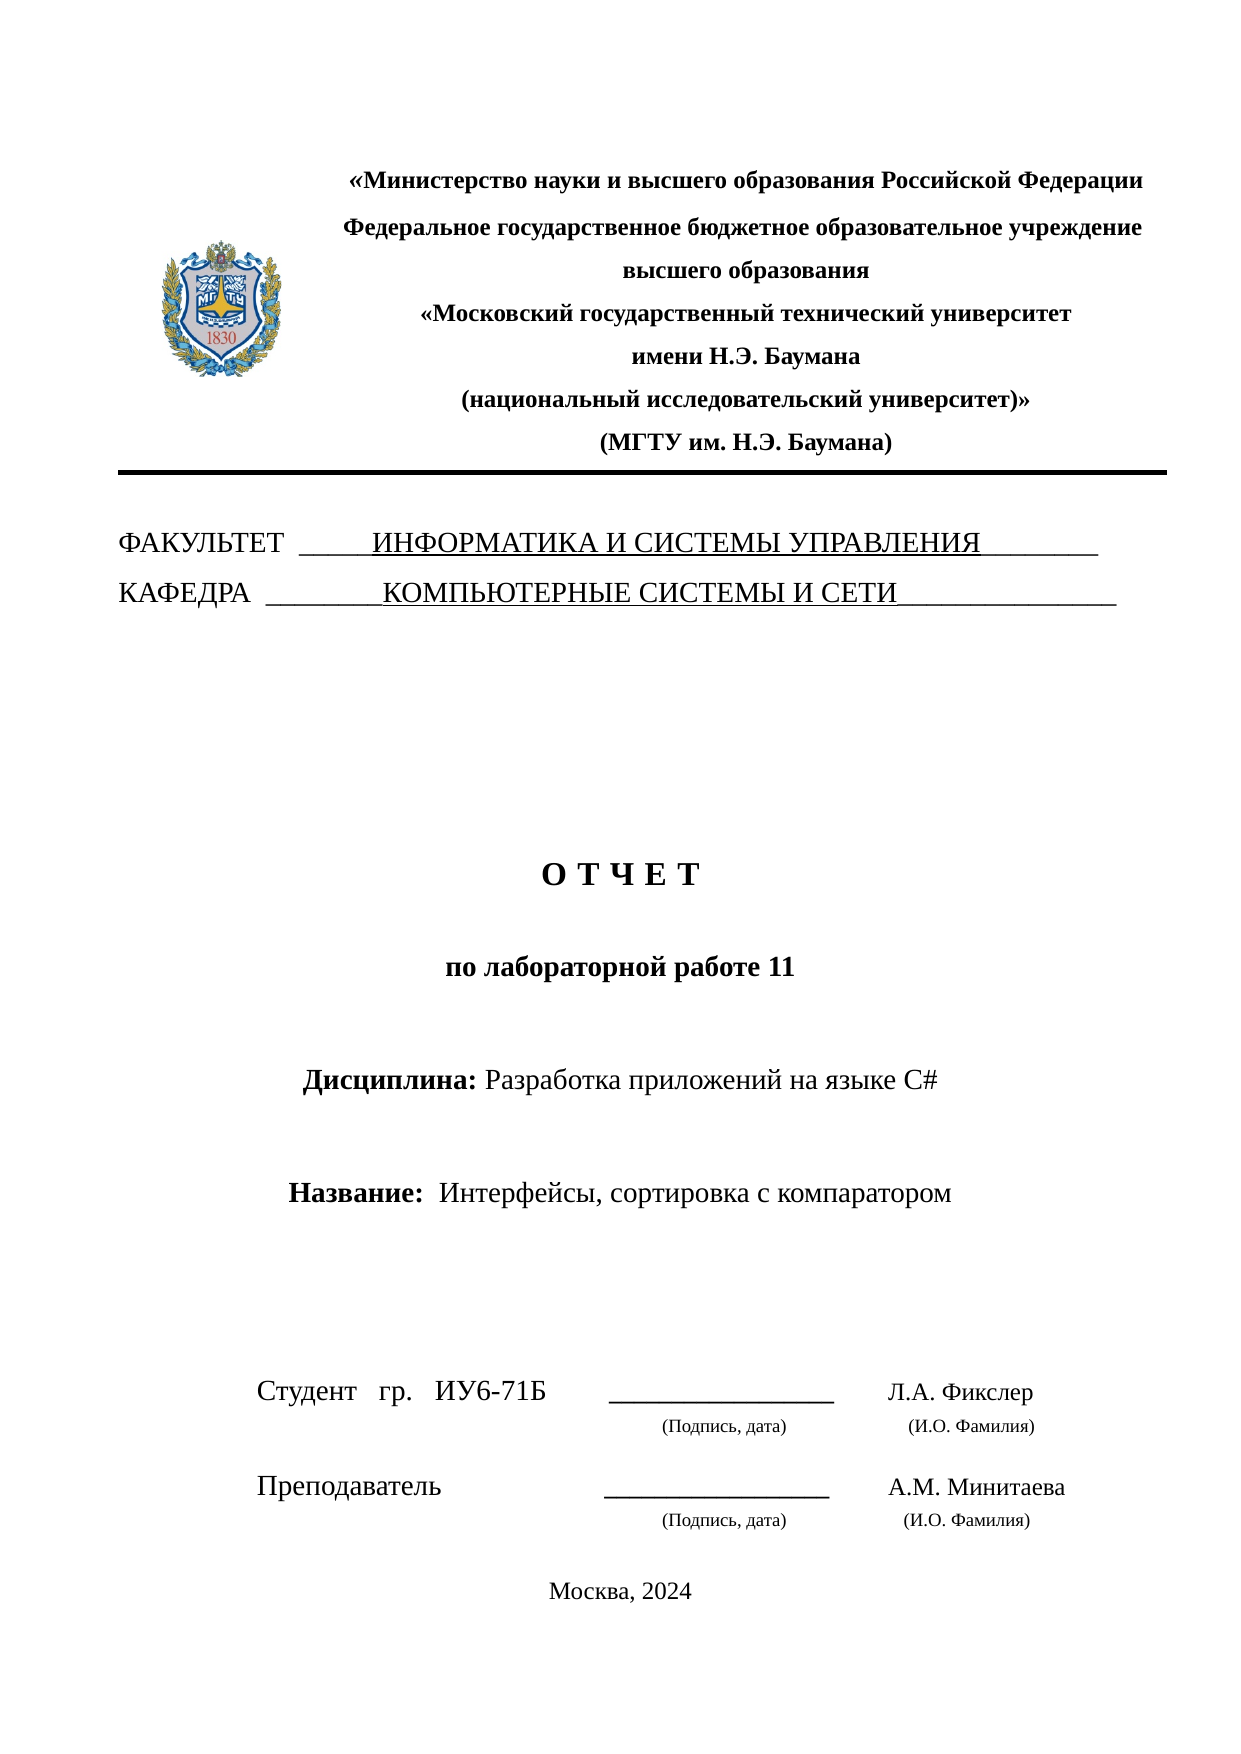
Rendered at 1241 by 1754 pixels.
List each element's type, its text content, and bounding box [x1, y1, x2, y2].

table_header [118, 161, 325, 470]
text (Подпись, дата) (И.О. Фамилия) [118, 1502, 1122, 1533]
subtitle ОТЧЕТ [118, 854, 1122, 892]
text КАФЕДРА ________КОМПЬЮТЕРНЫЕ СИСТЕМЫ И СЕТИ_______________ [118, 576, 1122, 609]
text Дисциплина: Разработка приложений на языке C# [118, 1062, 1122, 1096]
text Название: Интерфейсы, сортировка с компаратором [118, 1175, 1122, 1208]
text Преподаватель __________________ А.М. Минитаева [118, 1471, 1122, 1502]
subtitle ФАКУЛЬТЕТ _____ИНФОРМАТИКА И СИСТЕМЫ УПРАВЛЕНИЯ________ [118, 525, 1122, 559]
text Студент гр. ИУ6-71Б __________________ Л.А. Фикслер [118, 1376, 1122, 1407]
text по лабораторной работе 11 [118, 949, 1122, 983]
text Москва, 2024 [118, 1576, 1122, 1605]
text (Подпись, дата) (И.О. Фамилия) [118, 1407, 1122, 1438]
picture [161, 240, 282, 377]
table_header «Министерство науки и высшего образования Российской Федерации Федеральное государственное бюджетное образовательное учреждение высшего образования «Московский государственный технический университет имени Н.Э. Баумана (национальный исследовательский университет)» (МГТУ им. Н.Э. Баумана) [325, 161, 1167, 470]
